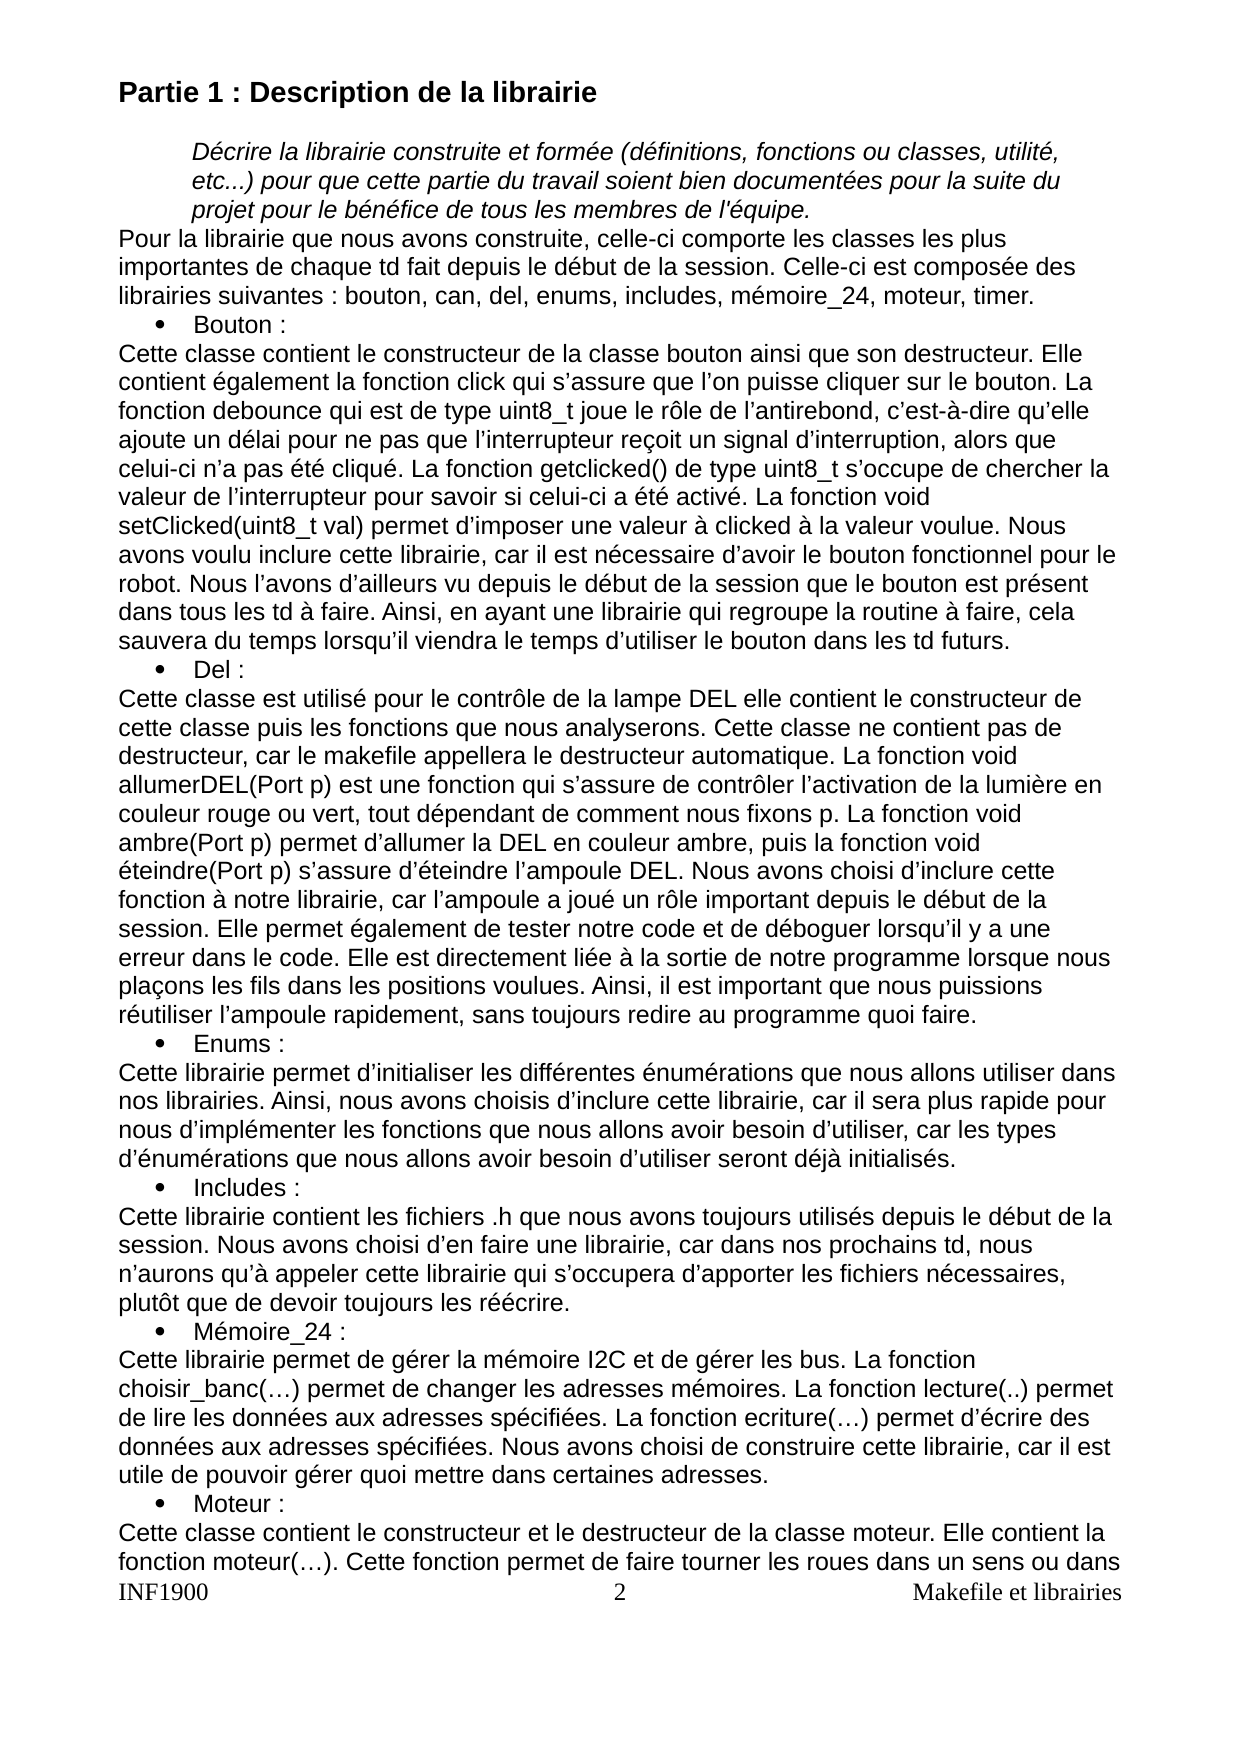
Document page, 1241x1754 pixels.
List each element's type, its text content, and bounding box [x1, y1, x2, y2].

text Cette librairie contient les fichiers .h que nous avons toujours utilisés depuis le début de la session. Nous avons choisi d’en faire une librairie, car dans nos prochains td, nous n’aurons qu’à appeler cette librairie qui s’occupera d’apporter les fichiers nécessaires, plutôt que de devoir toujours les réécrire. [118, 1201, 1122, 1316]
text Pour la librairie que nous avons construite, celle-ci comporte les classes les plus importantes de chaque td fait depuis le début de la session. Celle-ci est composée des librairies suivantes : bouton, can, del, enums, includes, mémoire_24, moteur, timer. [118, 223, 1122, 310]
text Cette librairie permet de gérer la mémoire I2C et de gérer les bus. La fonction choisir_banc(…) permet de changer les adresses mémoires. La fonction lecture(..) permet de lire les données aux adresses spécifiées. La fonction ecriture(…) permet d’écrire des données aux adresses spécifiées. Nous avons choisi de construire cette librairie, car il est utile de pouvoir gérer quoi mettre dans certaines adresses. [118, 1345, 1122, 1489]
list Moteur : [156, 1489, 1122, 1518]
text Cette classe est utilisé pour le contrôle de la lampe DEL elle contient le constructeur de cette classe puis les fonctions que nous analyserons. Cette classe ne contient pas de destructeur, car le makefile appellera le destructeur automatique. La fonction void allumerDEL(Port p) est une fonction qui s’assure de contrôler l’activation de la lumière en couleur rouge ou vert, tout dépendant de comment nous fixons p. La fonction void ambre(Port p) permet d’allumer la DEL en couleur ambre, puis la fonction void éteindre(Port p) s’assure d’éteindre l’ampoule DEL. Nous avons choisi d’inclure cette fonction à notre librairie, car l’ampoule a joué un rôle important depuis le début de la session. Elle permet également de tester notre code et de déboguer lorsqu’il y a une erreur dans le code. Elle est directement liée à la sortie de notre programme lorsque nous plaçons les fils dans les positions voulues. Ainsi, il est important que nous puissions réutiliser l’ampoule rapidement, sans toujours redire au programme quoi faire. [118, 684, 1122, 1029]
list Includes : [156, 1173, 1122, 1201]
text Cette librairie permet d’initialiser les différentes énumérations que nous allons utiliser dans nos librairies. Ainsi, nous avons choisis d’inclure cette librairie, car il sera plus rapide pour nous d’implémenter les fonctions que nous allons avoir besoin d’utiliser, car les types d’énumérations que nous allons avoir besoin d’utiliser seront déjà initialisés. [118, 1058, 1122, 1173]
list Bouton : [156, 310, 1122, 339]
text Partie 1 : Description de la librairie [118, 75, 1122, 108]
text Cette classe contient le constructeur et le destructeur de la classe moteur. Elle contient la fonction moteur(…). Cette fonction permet de faire tourner les roues dans un sens ou dans [118, 1518, 1122, 1575]
list Del : [156, 655, 1122, 684]
list Enums : [156, 1029, 1122, 1058]
text Décrire la librairie construite et formée (définitions, fonctions ou classes, utilité, etc...) pour que cette partie du travail soient bien documentées pour la suite du projet pour le bénéfice de tous les membres de l'équipe. [192, 137, 1122, 223]
list Mémoire_24 : [156, 1316, 1122, 1345]
text Cette classe contient le constructeur de la classe bouton ainsi que son destructeur. Elle contient également la fonction click qui s’assure que l’on puisse cliquer sur le bouton. La fonction debounce qui est de type uint8_t joue le rôle de l’antirebond, c’est-à-dire qu’elle ajoute un délai pour ne pas que l’interrupteur reçoit un signal d’interruption, alors que celui-ci n’a pas été cliqué. La fonction getclicked() de type uint8_t s’occupe de chercher la valeur de l’interrupteur pour savoir si celui-ci a été activé. La fonction void setClicked(uint8_t val) permet d’imposer une valeur à clicked à la valeur voulue. Nous avons voulu inclure cette librairie, car il est nécessaire d’avoir le bouton fonctionnel pour le robot. Nous l’avons d’ailleurs vu depuis le début de la session que le bouton est présent dans tous les td à faire. Ainsi, en ayant une librairie qui regroupe la routine à faire, cela sauvera du temps lorsqu’il viendra le temps d’utiliser le bouton dans les td futurs. [118, 339, 1122, 655]
